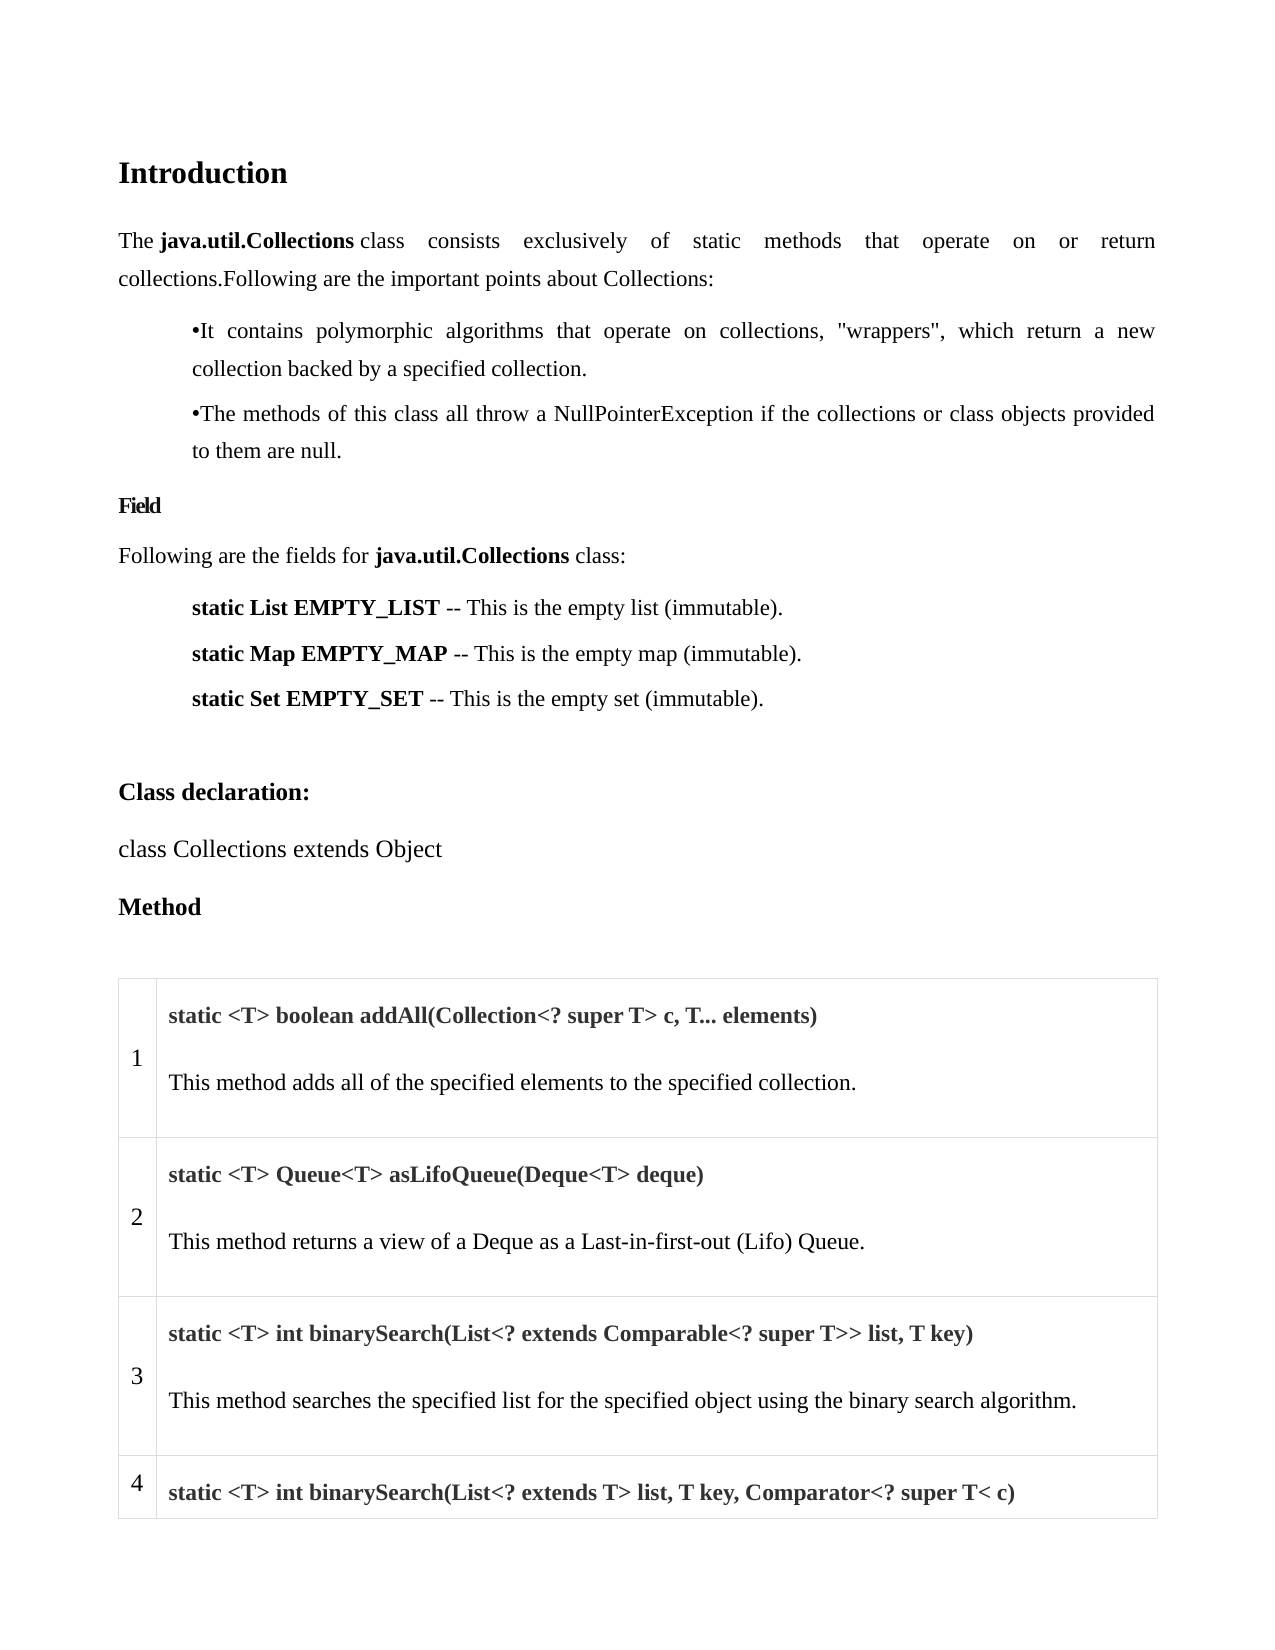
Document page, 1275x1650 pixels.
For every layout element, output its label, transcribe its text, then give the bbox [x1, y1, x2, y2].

text Introduction [118, 154, 1157, 190]
list static Map EMPTY_MAP -- This is the empty map (immutable). [118, 629, 1157, 666]
list static List EMPTY_LIST -- This is the empty list (immutable). [118, 583, 1157, 621]
table_cell static <T> int binarySearch(List<? extends T> list, T key, Comparator<? super T< c) [157, 1456, 1157, 1518]
table_cell static <T> Queue<T> asLifoQueue(Deque<T> deque) This method returns a view of a Deque as a Last-in-first-out (Lifo) Queue. [157, 1138, 1157, 1296]
text Method [118, 892, 1157, 921]
text The java.util.Collections class consists exclusively of static methods that operate on or return collections.Following are the important points about Collections: [118, 216, 1157, 291]
list The methods of this class all throw a NullPointerException if the collections or class objects provided to them are null. [118, 389, 1157, 464]
table_header 1 [119, 979, 156, 1137]
list It contains polymorphic algorithms that operate on collections, "wrappers", which return a new collection backed by a specified collection. [118, 306, 1157, 381]
text Class declaration: [118, 777, 1157, 806]
table_header static <T> boolean addAll(Collection<? super T> c, T... elements) This method adds all of the specified elements to the specified collection. [157, 979, 1157, 1137]
text Following are the fields for java.util.Collections class: [118, 531, 1157, 569]
text class Collections extends Object [118, 834, 1157, 863]
table_cell static <T> int binarySearch(List<? extends Comparable<? super T>> list, T key) This method searches the specified list for the specified object using the binary search algorithm. [157, 1297, 1157, 1455]
table_cell 2 [119, 1138, 156, 1296]
list static Set EMPTY_SET -- This is the empty set (immutable). [118, 674, 1157, 711]
table_cell 3 [119, 1297, 156, 1455]
table_cell 4 [119, 1456, 156, 1518]
subtitle Field [118, 492, 1157, 519]
